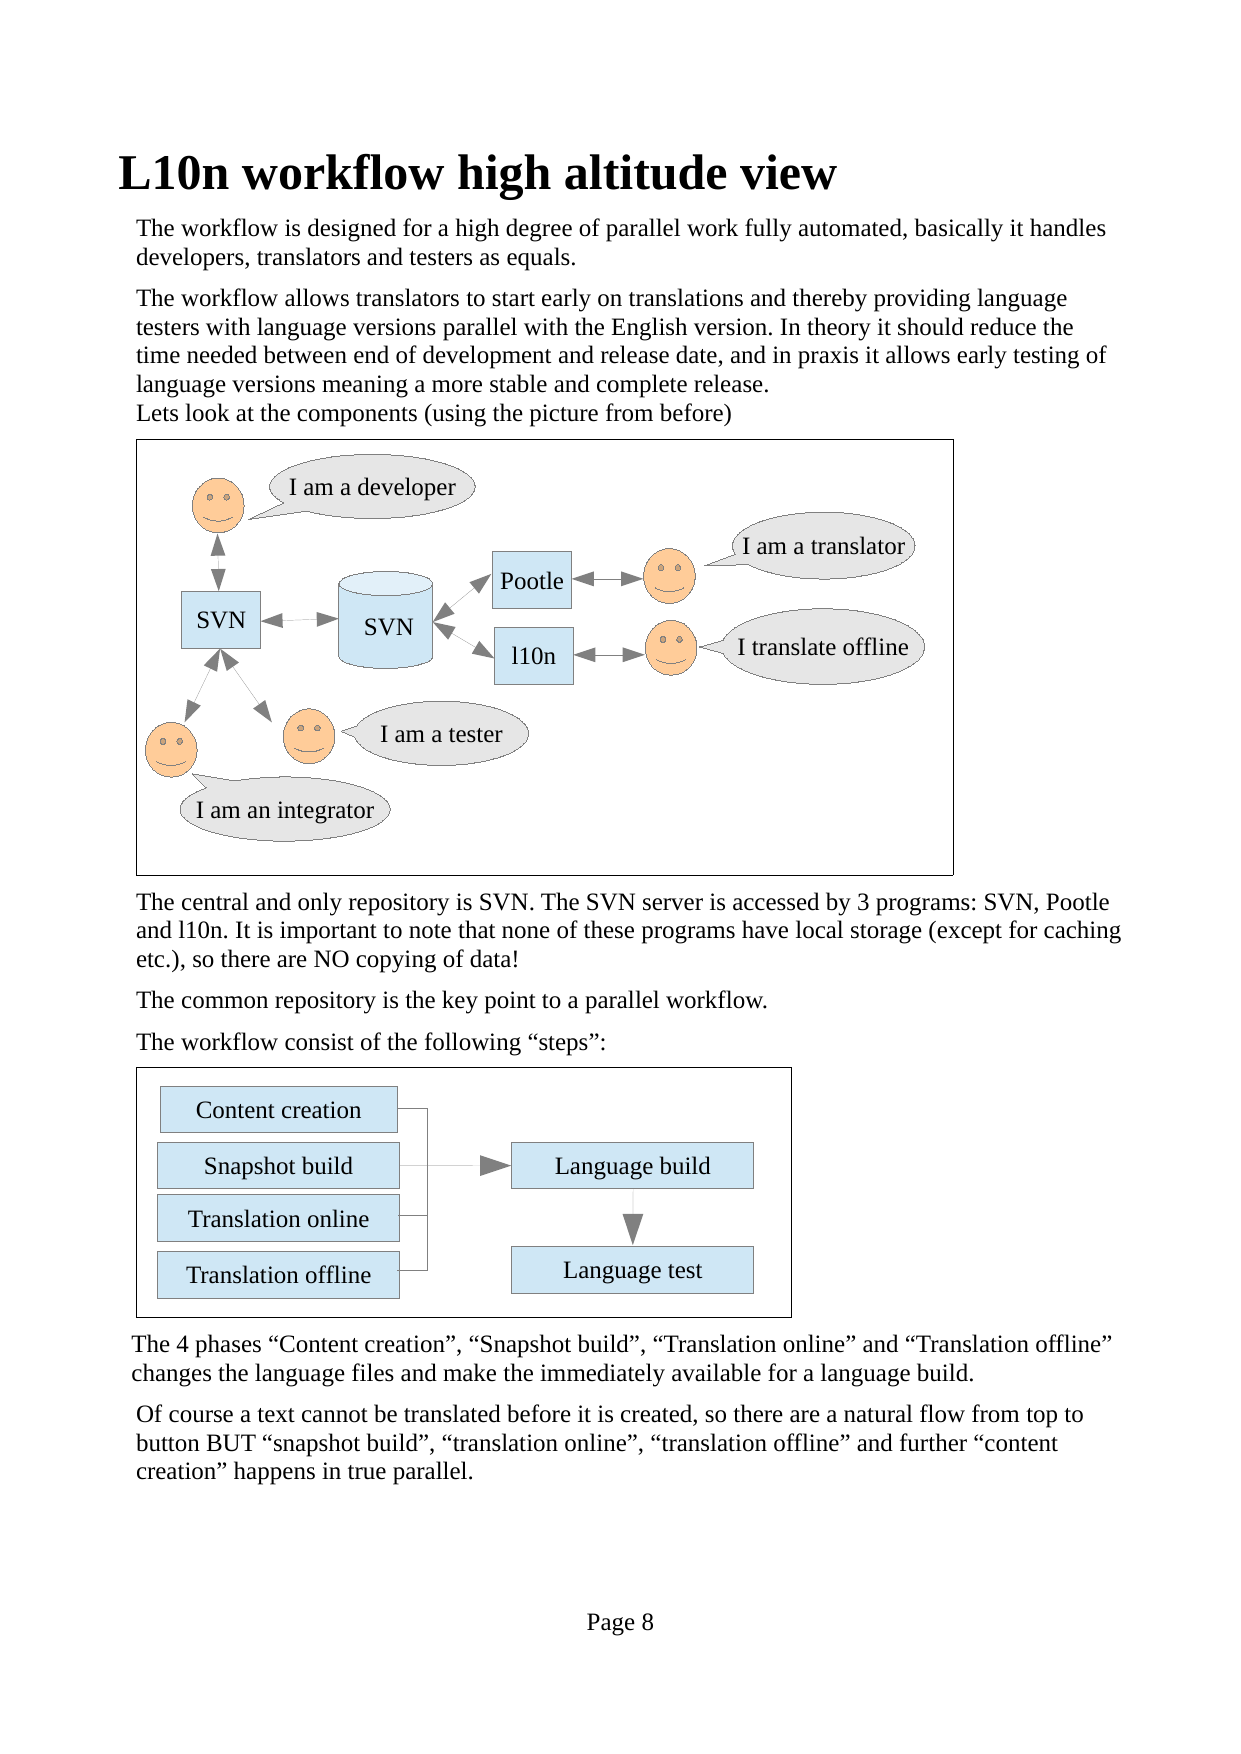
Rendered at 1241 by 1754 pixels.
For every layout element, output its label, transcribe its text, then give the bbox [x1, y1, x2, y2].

text The central and only repository is SVN. The SVN server is accessed by 3 programs: SVN, Pootle and l10n. It is important to note that none of these programs have local storage (except for caching etc.), so there are NO copying of data! [136, 427, 1122, 973]
subtitle L10n workflow high altitude view [118, 143, 1122, 201]
text The workflow is designed for a high degree of parallel work fully automated, basically it handles developers, translators and testers as equals. [136, 213, 1122, 271]
text Lets look at the components (using the picture from before) [136, 398, 1122, 427]
text The common repository is the key point to a parallel workflow. [136, 985, 1122, 1014]
text The workflow allows translators to start early on translations and thereby providing language testers with language versions parallel with the English version. In theory it should reduce the time needed between end of development and release date, and in praxis it allows early testing of language versions meaning a more stable and complete release. [136, 283, 1122, 398]
text The workflow consist of the following “steps”: [136, 1027, 1122, 1055]
text The 4 phases “Content creation”, “Snapshot build”, “Translation online” and “Translation offline” changes the language files and make the immediately available for a language build. [131, 1055, 1122, 1386]
text Of course a text cannot be translated before it is created, so there are a natural flow from top to button BUT “snapshot build”, “translation online”, “translation offline” and further “content creation” happens in true parallel. [136, 1399, 1122, 1485]
